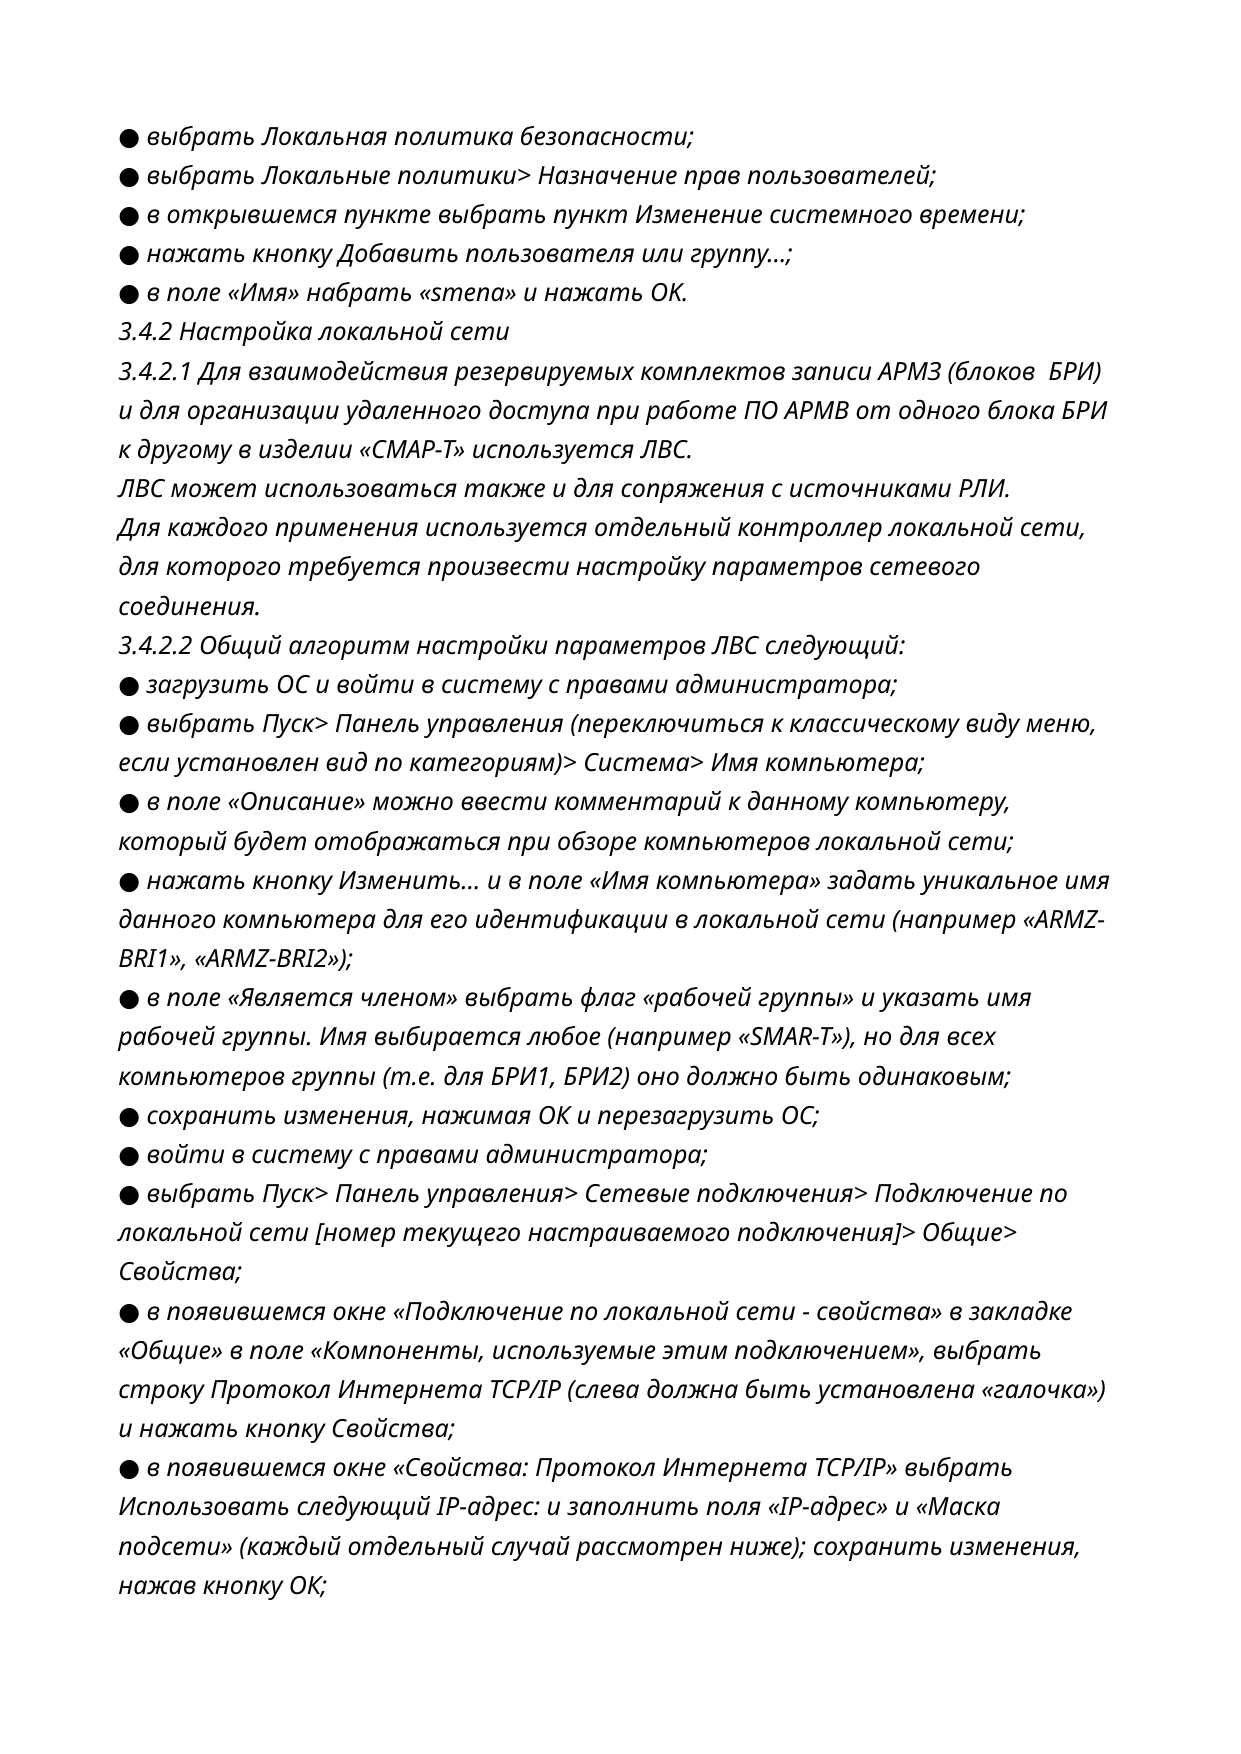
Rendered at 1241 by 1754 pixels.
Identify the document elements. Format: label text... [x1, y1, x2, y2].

text ● в открывшемся пункте выбрать пункт Изменение системного времени; [118, 196, 1122, 231]
text ● выбрать Пуск> Панель управления (переключиться к классическому виду меню, если установлен вид по категориям)> Система> Имя компьютера; [118, 706, 1122, 779]
text 3.4.2.2 Общий алгоритм настройки параметров ЛВС следующий: [118, 627, 1122, 661]
text ● выбрать Локальная политика безопасности; [118, 118, 1122, 152]
text ● в появившемся окне «Подключение по локальной сети - свойства» в закладке «Общие» в поле «Компоненты, используемые этим подключением», выбрать строку Протокол Интернета TCP/IP (слева должна быть установлена «галочка») и нажать кнопку Свойства; [118, 1293, 1122, 1445]
text ● в появившемся окне «Свойства: Протокол Интернета TCP/IP» выбрать Использовать следующий IP-адрес: и заполнить поля «IP-адрес» и «Маска подсети» (каждый отдельный случай рассмотрен ниже); сохранить изменения, нажав кнопку ОК; [118, 1450, 1122, 1601]
text Для каждого применения используется отдельный контроллер локальной сети, для которого требуется произвести настройку параметров сетевого соединения. [118, 510, 1122, 622]
text ● выбрать Пуск> Панель управления> Сетевые подключения> Подключение по локальной сети [номер текущего настраиваемого подключения]> Общие> Свойства; [118, 1176, 1122, 1288]
text ● в поле «Является членом» выбрать флаг «рабочей группы» и указать имя рабочей группы. Имя выбирается любое (например «SMAR-T»), но для всех компьютеров группы (т.е. для БРИ1, БРИ2) оно должно быть одинаковым; [118, 980, 1122, 1092]
text ● в поле «Описание» можно ввести комментарий к данному компьютеру, который будет отображаться при обзоре компьютеров локальной сети; [118, 784, 1122, 857]
text ● сохранить изменения, нажимая ОК и перезагрузить ОС; [118, 1097, 1122, 1131]
text ● нажать кнопку Добавить пользователя или группу…; [118, 236, 1122, 270]
text ● выбрать Локальные политики> Назначение прав пользователей; [118, 157, 1122, 191]
text ● загрузить ОС и войти в систему с правами администратора; [118, 666, 1122, 701]
text ● войти в систему с правами администратора; [118, 1136, 1122, 1171]
text ЛВС может использоваться также и для сопряжения с источниками РЛИ. [118, 471, 1122, 505]
text ● в поле «Имя» набрать «smena» и нажать OK. [118, 275, 1122, 309]
subtitle 3.4.2 Настройка локальной сети [118, 314, 1122, 348]
text 3.4.2.1 Для взаимодействия резервируемых комплектов записи АРМЗ (блоков БРИ) и для организации удаленного доступа при работе ПО АРМВ от одного блока БРИ к другому в изделии «СМАР-Т» используется ЛВС. [118, 353, 1122, 466]
text ● нажать кнопку Изменить… и в поле «Имя компьютера» задать уникальное имя данного компьютера для его идентификации в локальной сети (например «ARMZ-BRI1», «ARMZ-BRI2»); [118, 862, 1122, 975]
